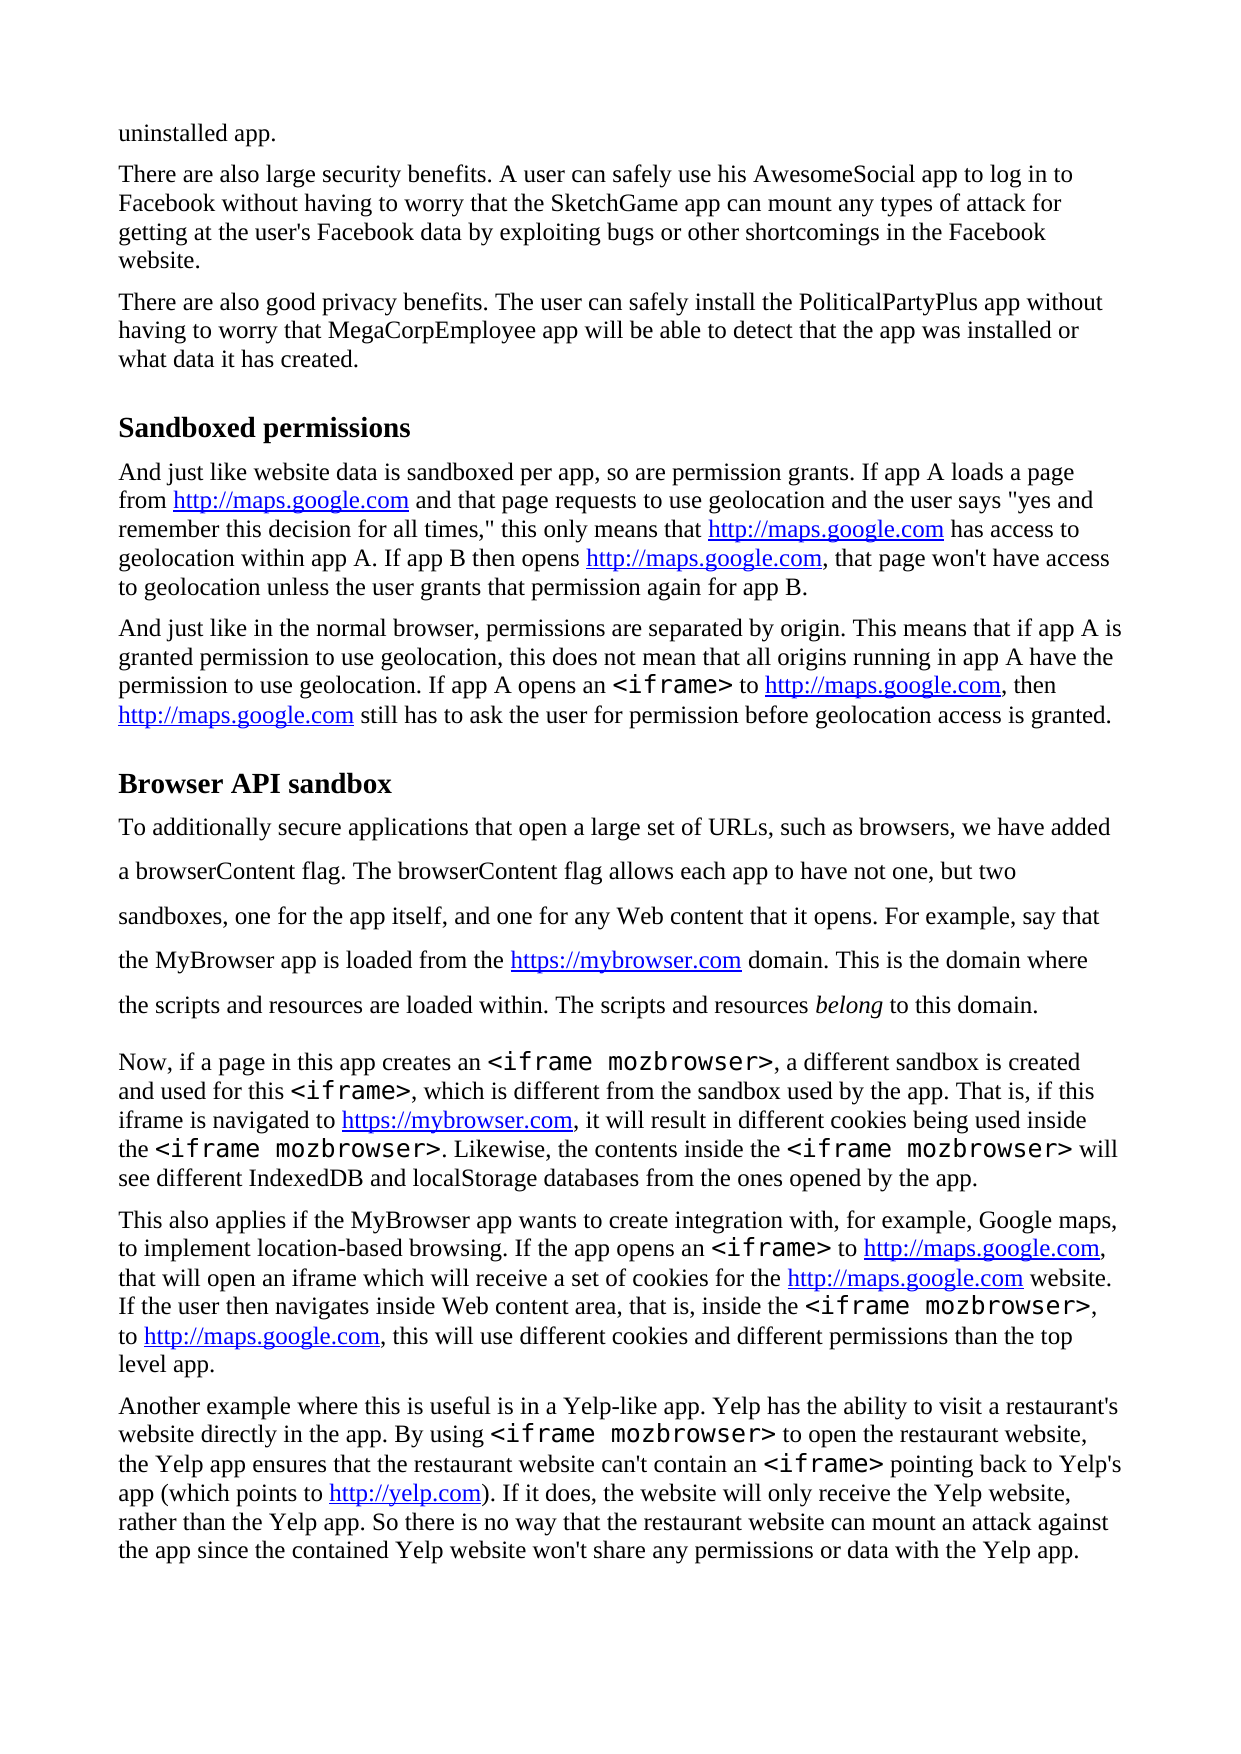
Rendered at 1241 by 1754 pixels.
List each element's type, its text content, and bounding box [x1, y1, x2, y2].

text There are also large security benefits. A user can safely use his AwesomeSocial app to log in to Facebook without having to worry that the SketchGame app can mount any types of attack for getting at the user's Facebook data by exploiting bugs or other shortcomings in the Facebook website. [118, 159, 1122, 274]
text And just like in the normal browser, permissions are separated by origin. This means that if app A is granted permission to use geolocation, this does not mean that all origins running in app A have the permission to use geolocation. If app A opens an <iframe> to http://maps.google.com, then http://maps.google.com still has to ask the user for permission before geolocation access is granted. [118, 613, 1122, 728]
text Now, if a page in this app creates an <iframe mozbrowser>, a different sandbox is created and used for this <iframe>, which is different from the sandbox used by the app. That is, if this iframe is navigated to https://mybrowser.com, it will result in different cookies being used inside the <iframe mozbrowser>. Likewise, the contents inside the <iframe mozbrowser> will see different IndexedDB and localStorage databases from the ones opened by the app. [118, 1047, 1122, 1192]
text Another example where this is useful is in a Yelp-like app. Yelp has the ability to visit a restaurant's website directly in the app. By using <iframe mozbrowser> to open the restaurant website, the Yelp app ensures that the restaurant website can't contain an <iframe> pointing back to Yelp's app (which points to http://yelp.com). If it does, the website will only receive the Yelp website, rather than the Yelp app. So there is no way that the restaurant website can mount an attack against the app since the contained Yelp website won't share any permissions or data with the Yelp app. [118, 1391, 1122, 1564]
text Sandboxed permissions [118, 411, 1122, 444]
text And just like website data is sandboxed per app, so are permission grants. If app A loads a page from http://maps.google.com and that page requests to use geolocation and the user says "yes and remember this decision for all times," this only means that http://maps.google.com has access to geolocation within app A. If app B then opens http://maps.google.com, that page won't have access to geolocation unless the user grants that permission again for app B. [118, 457, 1122, 600]
text To additionally secure applications that open a large set of URLs, such as browsers, we have added a browserContent flag. The browserContent flag allows each app to have not one, but two sandboxes, one for the app itself, and one for any Web content that it opens. For example, say that the MyBrowser app is loaded from the https://mybrowser.com domain. This is the domain where the scripts and resources are loaded within. The scripts and resources belong to this domain. [118, 812, 1122, 1019]
text There are also good privacy benefits. The user can safely install the PoliticalPartyPlus app without having to worry that MegaCorpEmployee app will be able to detect that the app was installed or what data it has created. [118, 287, 1122, 373]
text This also applies if the MyBrowser app wants to create integration with, for example, Google maps, to implement location-based browsing. If the app opens an <iframe> to http://maps.google.com, that will open an iframe which will receive a set of cookies for the http://maps.google.com website. If the user then navigates inside Web content area, that is, inside the <iframe mozbrowser>, to http://maps.google.com, this will use different cookies and different permissions than the top level app. [118, 1205, 1122, 1378]
text uninstalled app. [118, 118, 1122, 147]
text Browser API sandbox [118, 766, 1122, 799]
